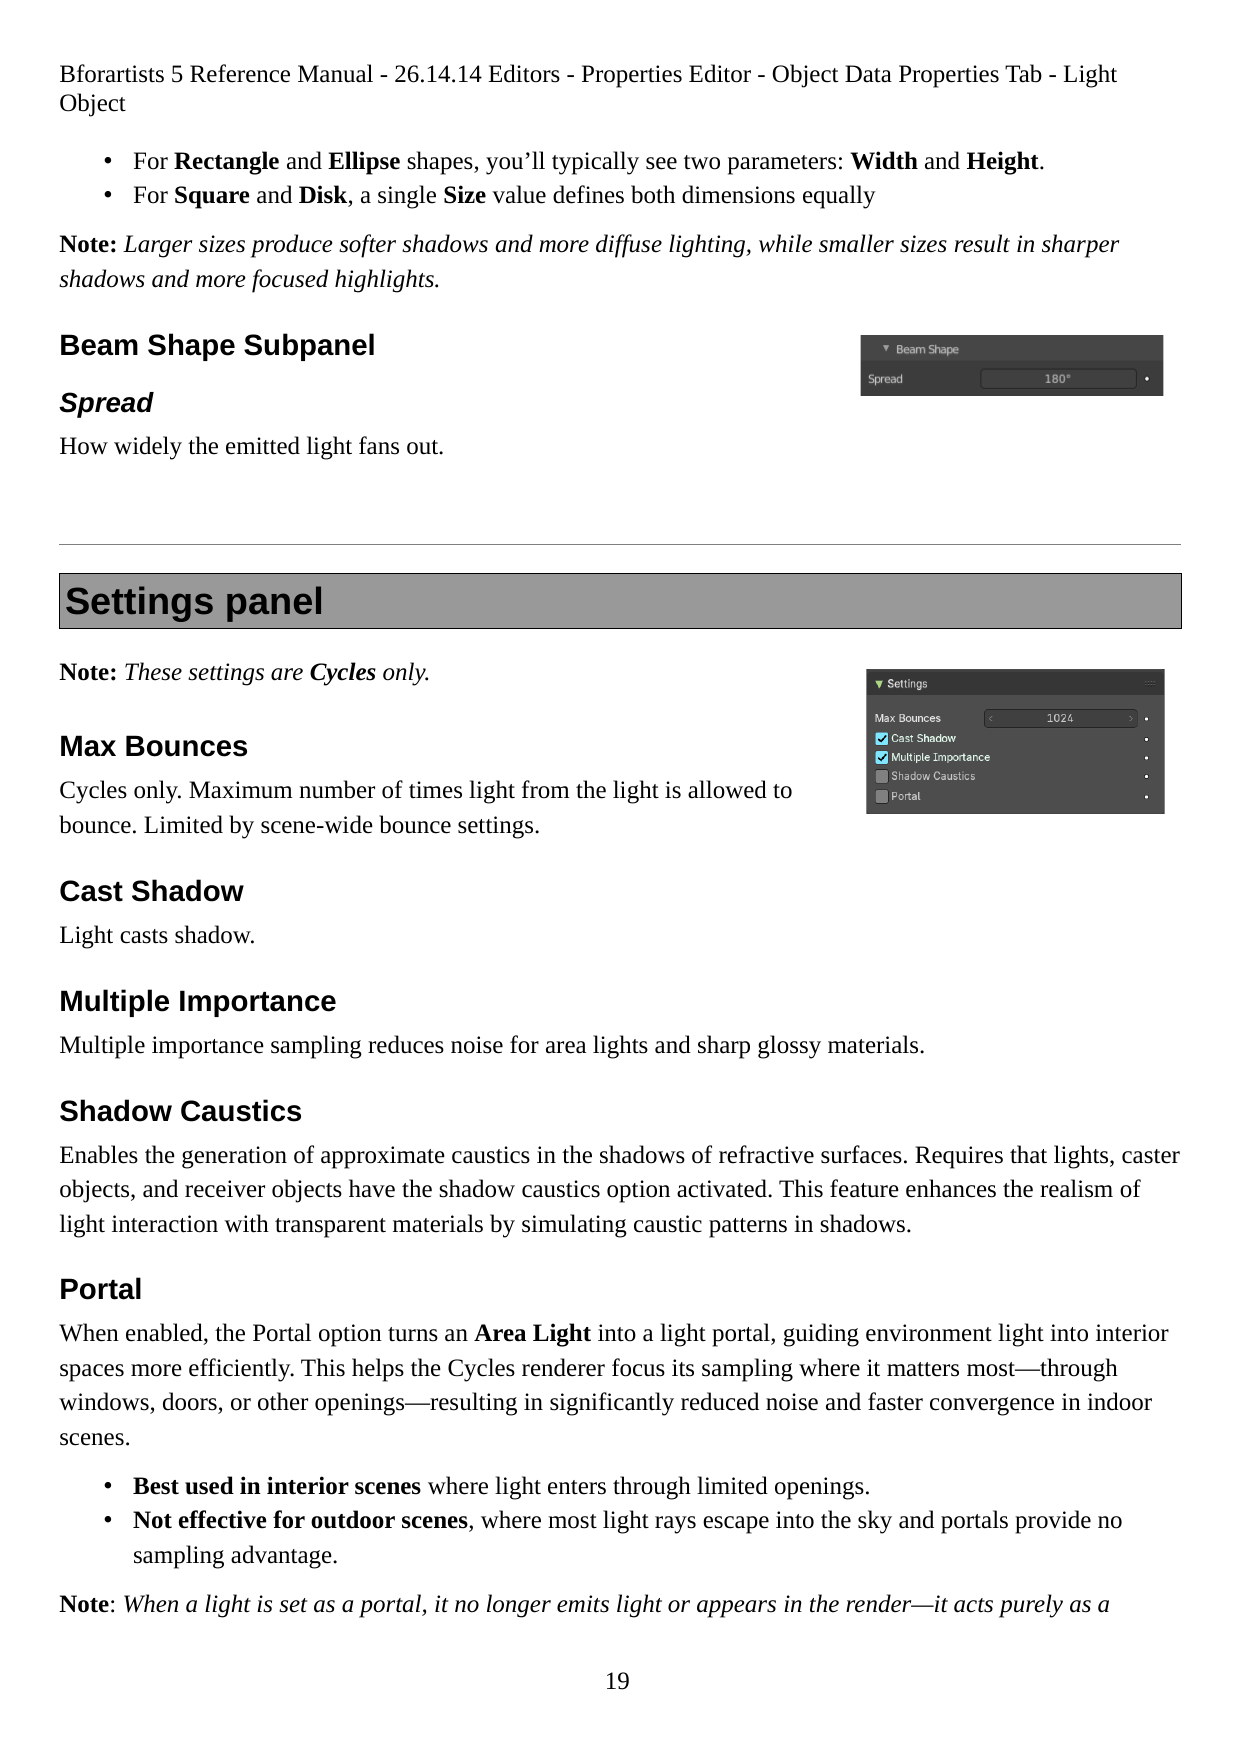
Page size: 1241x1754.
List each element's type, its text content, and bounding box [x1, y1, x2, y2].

text Note: Larger sizes produce softer shadows and more diffuse lighting, while smaller sizes result in sharper shadows and more focused highlights. [59, 229, 1181, 293]
picture [860, 335, 1164, 396]
text Light casts shadow. [59, 920, 1181, 949]
subtitle Max Bounces [59, 729, 866, 763]
subtitle Spread [59, 386, 1181, 418]
list Not effective for outdoor scenes, where most light rays escape into the sky and portals provide no sampling advantage. [103, 1506, 1181, 1569]
picture [866, 669, 1165, 814]
subtitle Multiple Importance [59, 983, 1181, 1017]
subtitle Beam Shape Subpanel [59, 328, 1181, 361]
subtitle Portal [59, 1272, 1181, 1306]
table_header Settings panel [60, 574, 1181, 628]
text Cycles only. Maximum number of times light from the light is allowed to bounce. Limited by scene-wide bounce settings. [59, 776, 1181, 839]
text How widely the emitted light fans out. [59, 431, 1181, 459]
list For Square and Disk, a single Size value defines both dimensions equally [103, 181, 1181, 209]
text Note: These settings are Cycles only. [59, 657, 1181, 686]
text When enabled, the Portal option turns an Area Light into a light portal, guiding environment light into interior spaces more efficiently. This helps the Cycles renderer focus its sampling where it matters most—through windows, doors, or other openings—resulting in significantly reduced noise and faster convergence in indoor scenes. [59, 1318, 1181, 1451]
subtitle [1165, 729, 1181, 763]
subtitle Shadow Caustics [59, 1093, 1181, 1127]
subtitle Cast Shadow [59, 874, 1181, 907]
list Best used in interior scenes where light enters through limited openings. [103, 1471, 1181, 1500]
text Note: When a light is set as a portal, it no longer emits light or appears in the render—it acts purely as a [59, 1589, 1181, 1618]
text Multiple importance sampling reduces noise for area lights and sharp glossy materials. [59, 1030, 1181, 1058]
text Enables the generation of approximate caustics in the shadows of refractive surfaces. Requires that lights, caster objects, and receiver objects have the shadow caustics option activated. This feature enhances the realism of light interaction with transparent materials by simulating caustic patterns in shadows. [59, 1140, 1181, 1237]
list For Rectangle and Ellipse shapes, you’ll typically see two parameters: Width and Height. [103, 146, 1181, 175]
